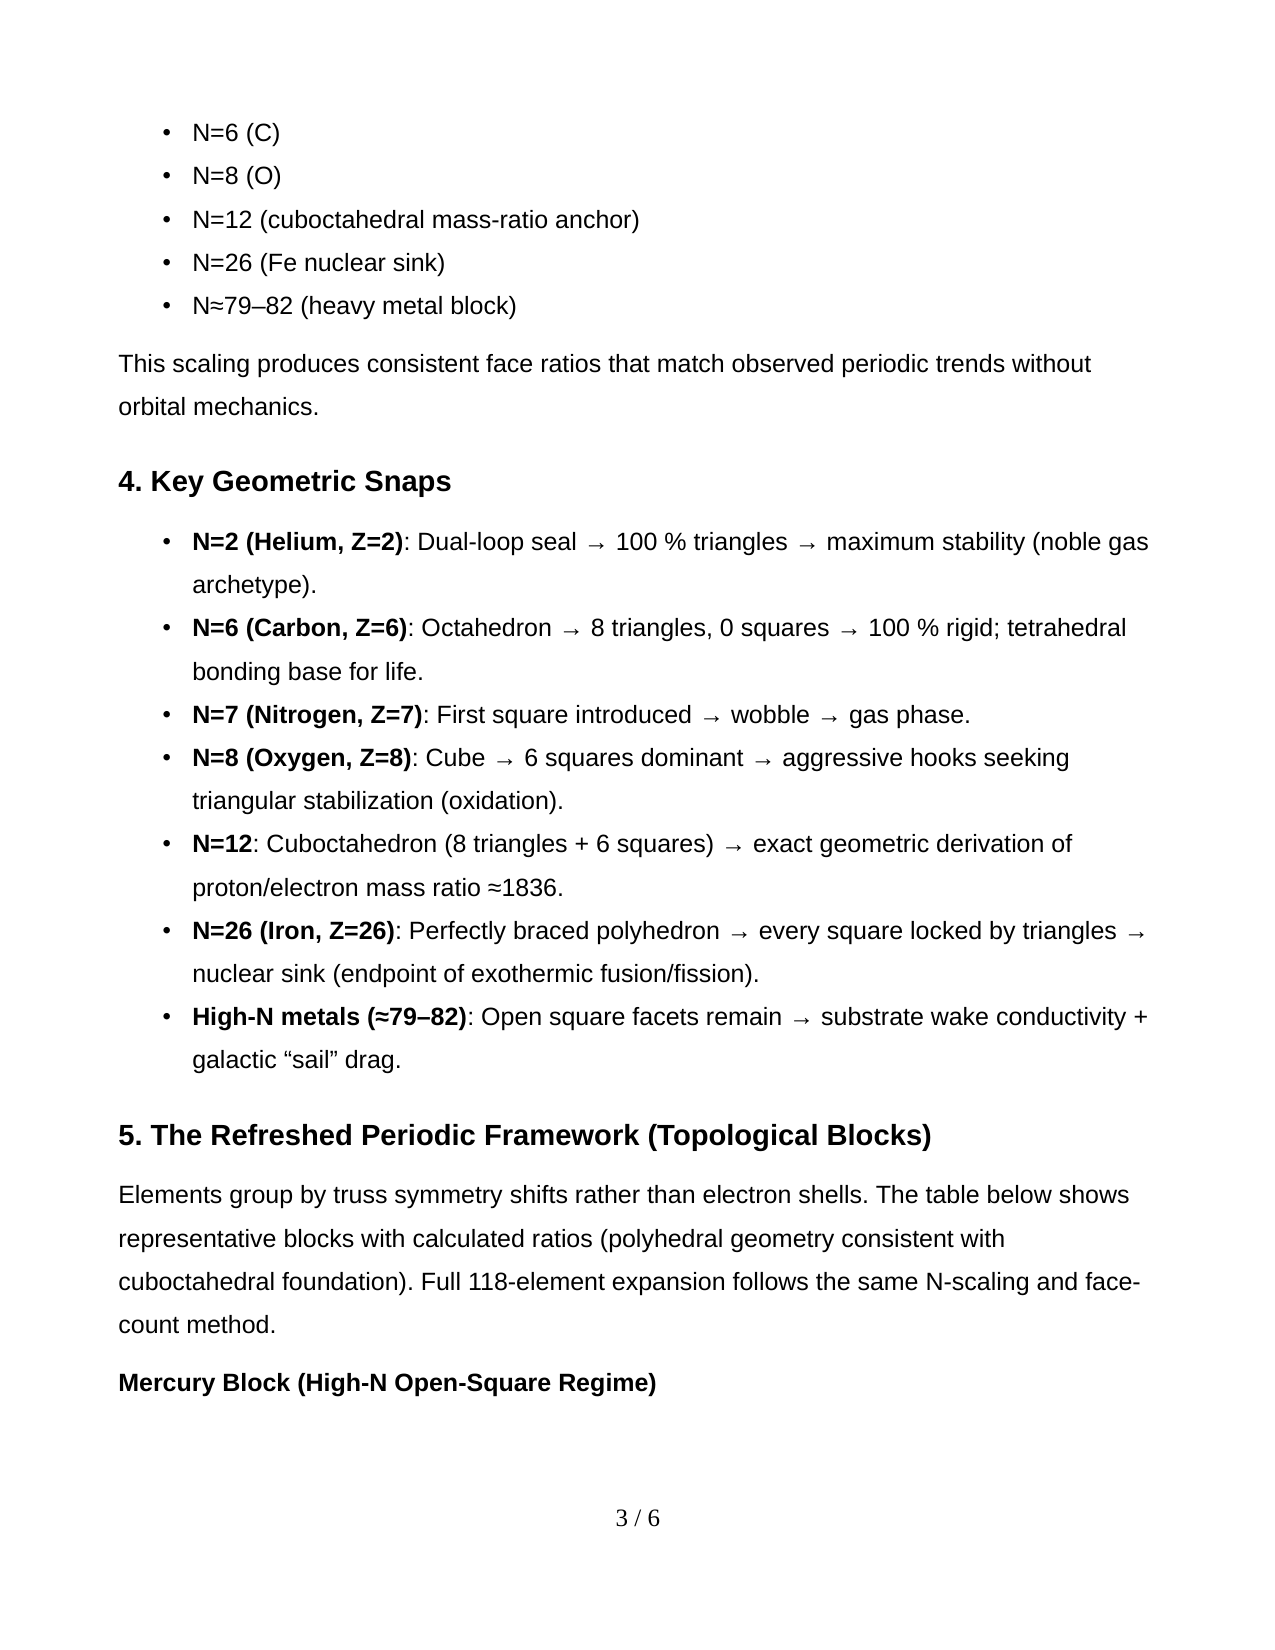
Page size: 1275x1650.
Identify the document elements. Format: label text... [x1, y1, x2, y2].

text Mercury Block (High-N Open-Square Regime) [118, 1367, 1157, 1396]
text Elements group by truss symmetry shifts rather than electron shells. The table below shows representative blocks with calculated ratios (polyhedral geometry consistent with cuboctahedral foundation). Full 118-element expansion follows the same N-scaling and face-count method. [118, 1180, 1157, 1338]
list N=6 (Carbon, Z=6): Octahedron → 8 triangles, 0 squares → 100 % rigid; tetrahedral bonding base for life. [162, 613, 1157, 685]
list N=6 (C) [162, 118, 1157, 147]
text This scaling produces consistent face ratios that match observed periodic trends without orbital mechanics. [118, 349, 1157, 421]
subtitle 5. The Refreshed Periodic Framework (Topological Blocks) [118, 1118, 1157, 1151]
list N=12 (cuboctahedral mass-ratio anchor) [162, 204, 1157, 233]
list N≈79–82 (heavy metal block) [162, 291, 1157, 320]
list N=26 (Iron, Z=26): Perfectly braced polyhedron → every square locked by triangles → nuclear sink (endpoint of exothermic fusion/fission). [162, 916, 1157, 988]
list N=8 (O) [162, 161, 1157, 190]
list N=8 (Oxygen, Z=8): Cube → 6 squares dominant → aggressive hooks seeking triangular stabilization (oxidation). [162, 743, 1157, 815]
list N=26 (Fe nuclear sink) [162, 248, 1157, 277]
list N=12: Cuboctahedron (8 triangles + 6 squares) → exact geometric derivation of proton/electron mass ratio ≈1836. [162, 829, 1157, 901]
list High-N metals (≈79–82): Open square facets remain → substrate wake conductivity + galactic “sail” drag. [162, 1002, 1157, 1074]
list N=2 (Helium, Z=2): Dual-loop seal → 100 % triangles → maximum stability (noble gas archetype). [162, 527, 1157, 599]
subtitle 4. Key Geometric Snaps [118, 464, 1157, 498]
list N=7 (Nitrogen, Z=7): First square introduced → wobble → gas phase. [162, 700, 1157, 729]
